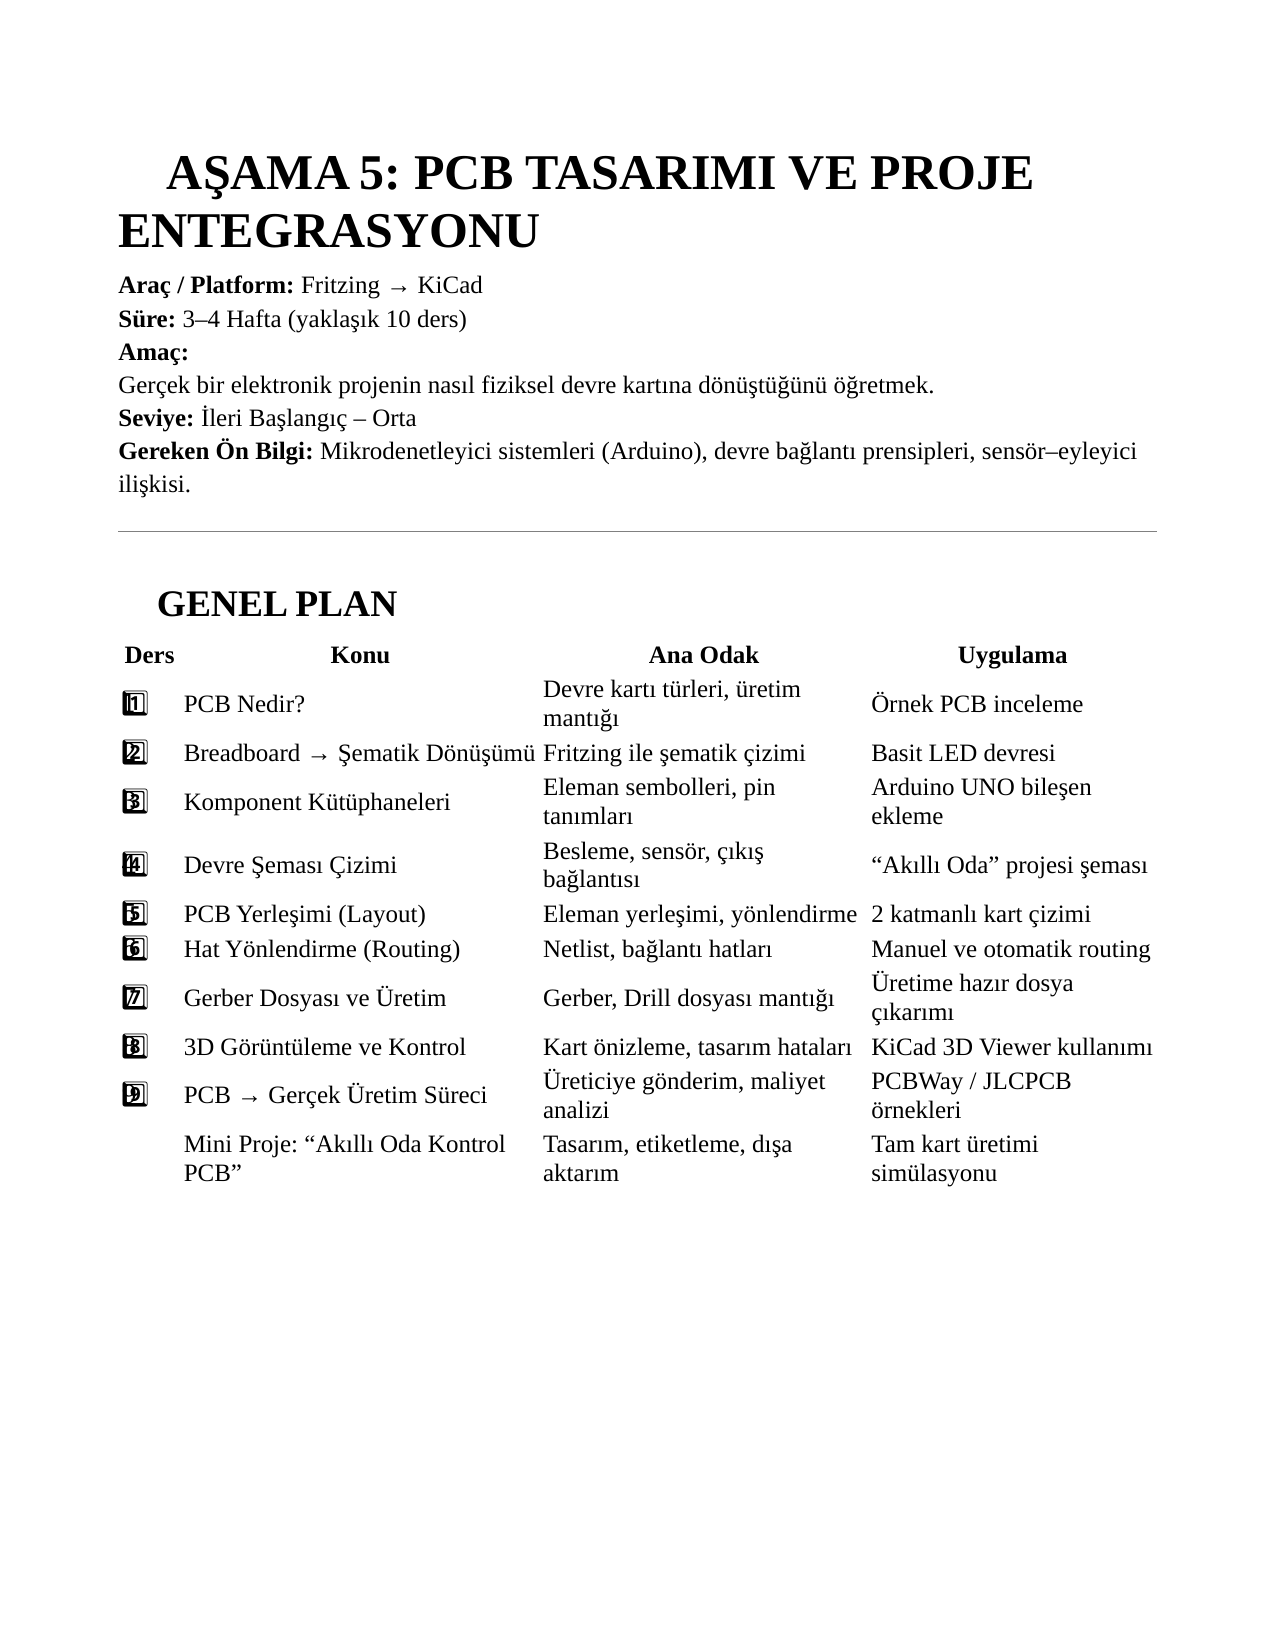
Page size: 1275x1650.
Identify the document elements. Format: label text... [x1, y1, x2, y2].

table_cell Tam kart üretimi simülasyonu [868, 1127, 1157, 1190]
table_cell Tasarım, etiketleme, dışa aktarım [540, 1127, 868, 1190]
table_cell PCB Yerleşimi (Layout) [181, 896, 540, 931]
subtitle 🔷 AŞAMA 5: PCB TASARIMI VE PROJE ENTEGRASYONU [118, 143, 1157, 258]
text Araç / Platform: Fritzing → KiCad Süre: 3–4 Hafta (yaklaşık 10 ders) Amaç: Gerçek bir elektronik projenin nasıl fiziksel devre kartına dönüştüğünü öğretmek. Seviye: İleri Başlangıç – Orta Gereken Ön Bilgi: Mikrodenetleyici sistemleri (Arduino), devre bağlantı prensipleri, sensör–eyleyici ilişkisi. [118, 271, 1157, 497]
table_cell Basit LED devresi [868, 735, 1157, 769]
table_cell Üreticiye gönderim, maliyet analizi [540, 1063, 868, 1127]
table_cell Fritzing ile şematik çizimi [540, 735, 868, 769]
table_cell Eleman yerleşimi, yönlendirme [540, 896, 868, 931]
table_cell “Akıllı Oda” projesi şeması [868, 833, 1157, 896]
table_cell Netlist, bağlantı hatları [540, 931, 868, 965]
table_cell Devre kartı türleri, üretim mantığı [540, 672, 868, 735]
table_cell Hat Yönlendirme (Routing) [181, 931, 540, 965]
table_cell 8️⃣ [118, 1029, 181, 1063]
table_cell PCBWay / JLCPCB örnekleri [868, 1063, 1157, 1127]
table_cell 1️⃣ [118, 672, 181, 735]
table_header Uygulama [868, 637, 1157, 672]
subtitle 🧭 GENEL PLAN [118, 581, 1157, 624]
table_cell Devre Şeması Çizimi [181, 833, 540, 896]
table_cell 6️⃣ [118, 931, 181, 965]
table_cell Eleman sembolleri, pin tanımları [540, 770, 868, 833]
table_cell 3️⃣ [118, 770, 181, 833]
table_header Konu [181, 637, 540, 672]
table_cell KiCad 3D Viewer kullanımı [868, 1029, 1157, 1063]
table_cell Üretime hazır dosya çıkarımı [868, 965, 1157, 1029]
table_cell Gerber Dosyası ve Üretim [181, 965, 540, 1029]
table_cell Gerber, Drill dosyası mantığı [540, 965, 868, 1029]
table_cell 2️⃣ [118, 735, 181, 769]
table_cell Mini Proje: “Akıllı Oda Kontrol PCB” [181, 1127, 540, 1190]
table_cell 2 katmanlı kart çizimi [868, 896, 1157, 931]
table_cell Örnek PCB inceleme [868, 672, 1157, 735]
table_cell 7️⃣ [118, 965, 181, 1029]
table_cell Komponent Kütüphaneleri [181, 770, 540, 833]
table_cell PCB → Gerçek Üretim Süreci [181, 1063, 540, 1127]
table_cell 4️⃣ [118, 833, 181, 896]
table_cell PCB Nedir? [181, 672, 540, 735]
table_cell Arduino UNO bileşen ekleme [868, 770, 1157, 833]
table_cell Kart önizleme, tasarım hataları [540, 1029, 868, 1063]
table_cell 🔟 [118, 1127, 181, 1190]
table_cell 9️⃣ [118, 1063, 181, 1127]
table_cell Manuel ve otomatik routing [868, 931, 1157, 965]
table_cell 3D Görüntüleme ve Kontrol [181, 1029, 540, 1063]
table_header Ders [118, 637, 181, 672]
table_header Ana Odak [540, 637, 868, 672]
table_cell Breadboard → Şematik Dönüşümü [181, 735, 540, 769]
table_cell Besleme, sensör, çıkış bağlantısı [540, 833, 868, 896]
table_cell 5️⃣ [118, 896, 181, 931]
